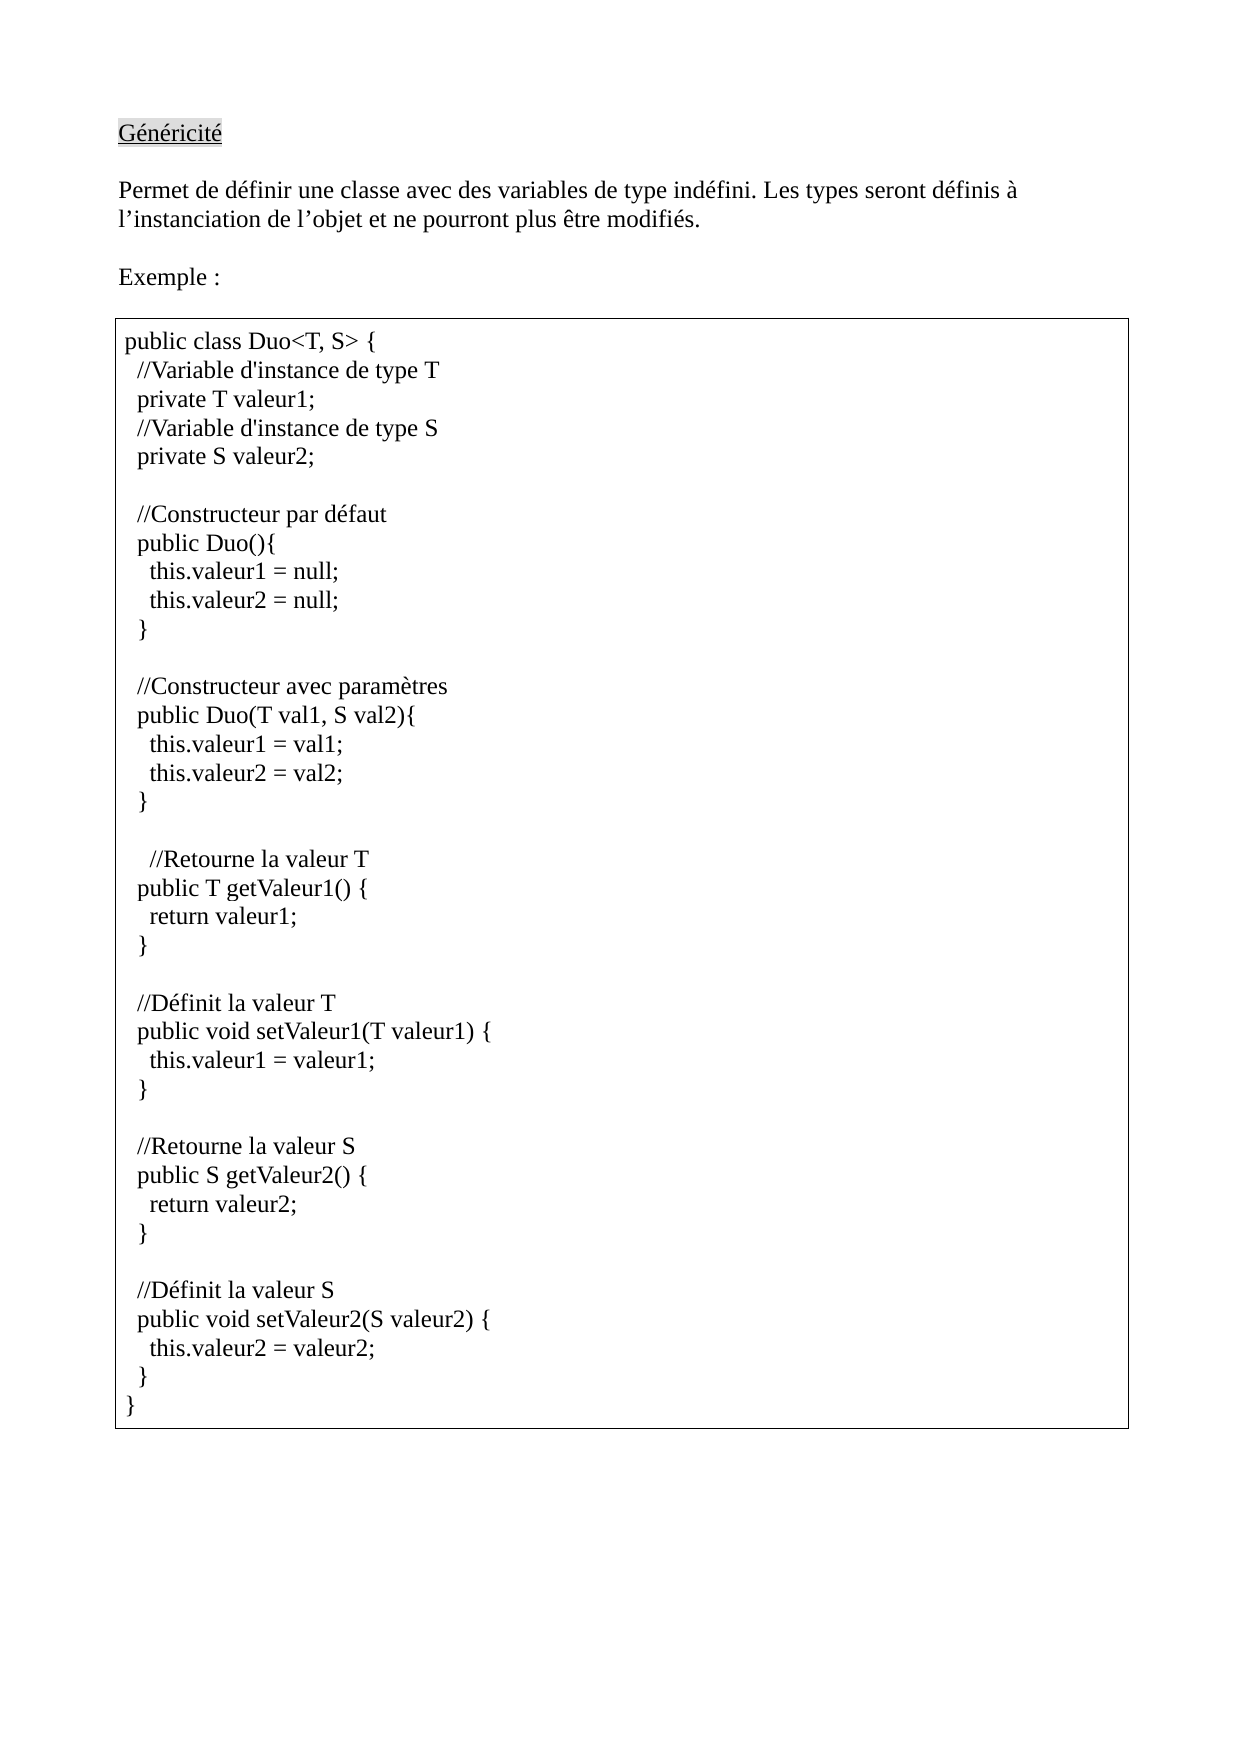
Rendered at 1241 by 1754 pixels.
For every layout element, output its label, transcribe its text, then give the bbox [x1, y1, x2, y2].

text this.valeur1 = val1; [124, 729, 1119, 758]
text Exemple : [118, 262, 1122, 291]
text private T valeur1; [124, 384, 1119, 413]
text //Retourne la valeur T [124, 844, 1119, 873]
text this.valeur2 = val2; [124, 758, 1119, 786]
text this.valeur2 = valeur2; [124, 1333, 1119, 1361]
text return valeur1; [124, 901, 1119, 930]
text //Retourne la valeur S [124, 1131, 1119, 1160]
text } [124, 1218, 1119, 1246]
text //Variable d'instance de type S [124, 413, 1119, 441]
text //Constructeur avec paramètres [124, 671, 1119, 700]
text return valeur2; [124, 1189, 1119, 1218]
text //Définit la valeur T [124, 988, 1119, 1016]
text public void setValeur2(S valeur2) { [124, 1304, 1119, 1333]
text //Constructeur par défaut [124, 499, 1119, 528]
text this.valeur1 = valeur1; [124, 1045, 1119, 1074]
text } [124, 1074, 1119, 1103]
text public class Duo<T, S> { [124, 326, 1119, 355]
text public void setValeur1(T valeur1) { [124, 1016, 1119, 1045]
text Permet de définir une classe avec des variables de type indéfini. Les types seront définis à l’instanciation de l’objet et ne pourront plus être modifiés. [118, 176, 1122, 233]
text public S getValeur2() { [124, 1160, 1119, 1189]
text //Définit la valeur S [124, 1275, 1119, 1304]
text } [124, 930, 1119, 959]
text this.valeur2 = null; [124, 585, 1119, 614]
text } [124, 1390, 1119, 1419]
text public Duo(T val1, S val2){ [124, 700, 1119, 729]
text private S valeur2; [124, 441, 1119, 470]
text this.valeur1 = null; [124, 556, 1119, 585]
text //Variable d'instance de type T [124, 355, 1119, 384]
text } [124, 786, 1119, 815]
text } [124, 614, 1119, 643]
text Généricité [118, 118, 1122, 147]
text public T getValeur1() { [124, 873, 1119, 901]
text } [124, 1361, 1119, 1390]
text public Duo(){ [124, 528, 1119, 556]
